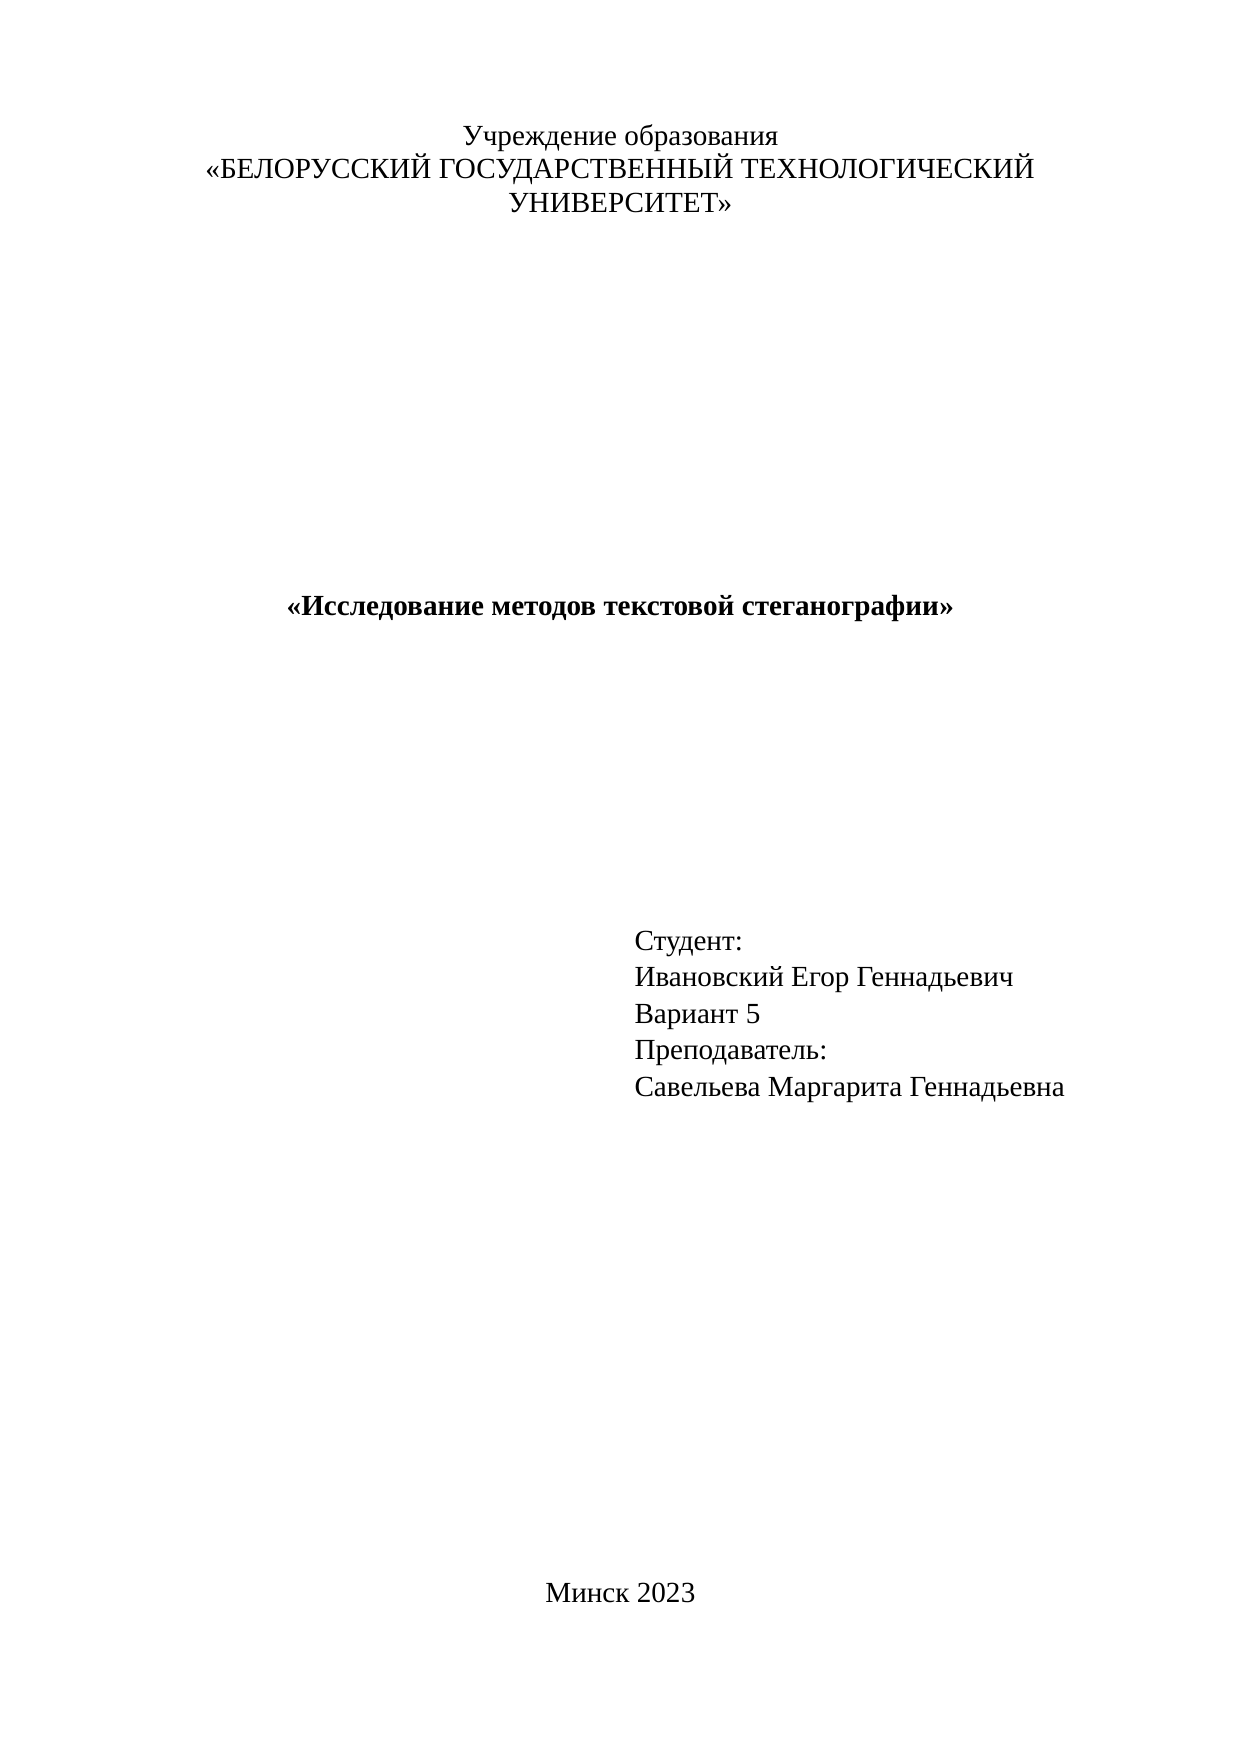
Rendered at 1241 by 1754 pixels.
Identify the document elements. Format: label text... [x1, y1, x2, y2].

text Савельева Маргарита Геннадьевна [634, 1069, 1122, 1102]
text Учреждение образования [118, 118, 1122, 152]
text Минск 2023 [118, 1575, 1122, 1608]
text Студент: [634, 923, 1122, 957]
text «БЕЛОРУССКИЙ ГОСУДАРСТВЕННЫЙ ТЕХНОЛОГИЧЕСКИЙ УНИВЕРСИТЕТ» [118, 152, 1122, 219]
text «Исследование методов текстовой стеганографии» [118, 588, 1122, 621]
text Вариант 5 [634, 996, 1122, 1029]
text Ивановский Егор Геннадьевич [634, 959, 1122, 993]
text Преподаватель: [634, 1032, 1122, 1066]
